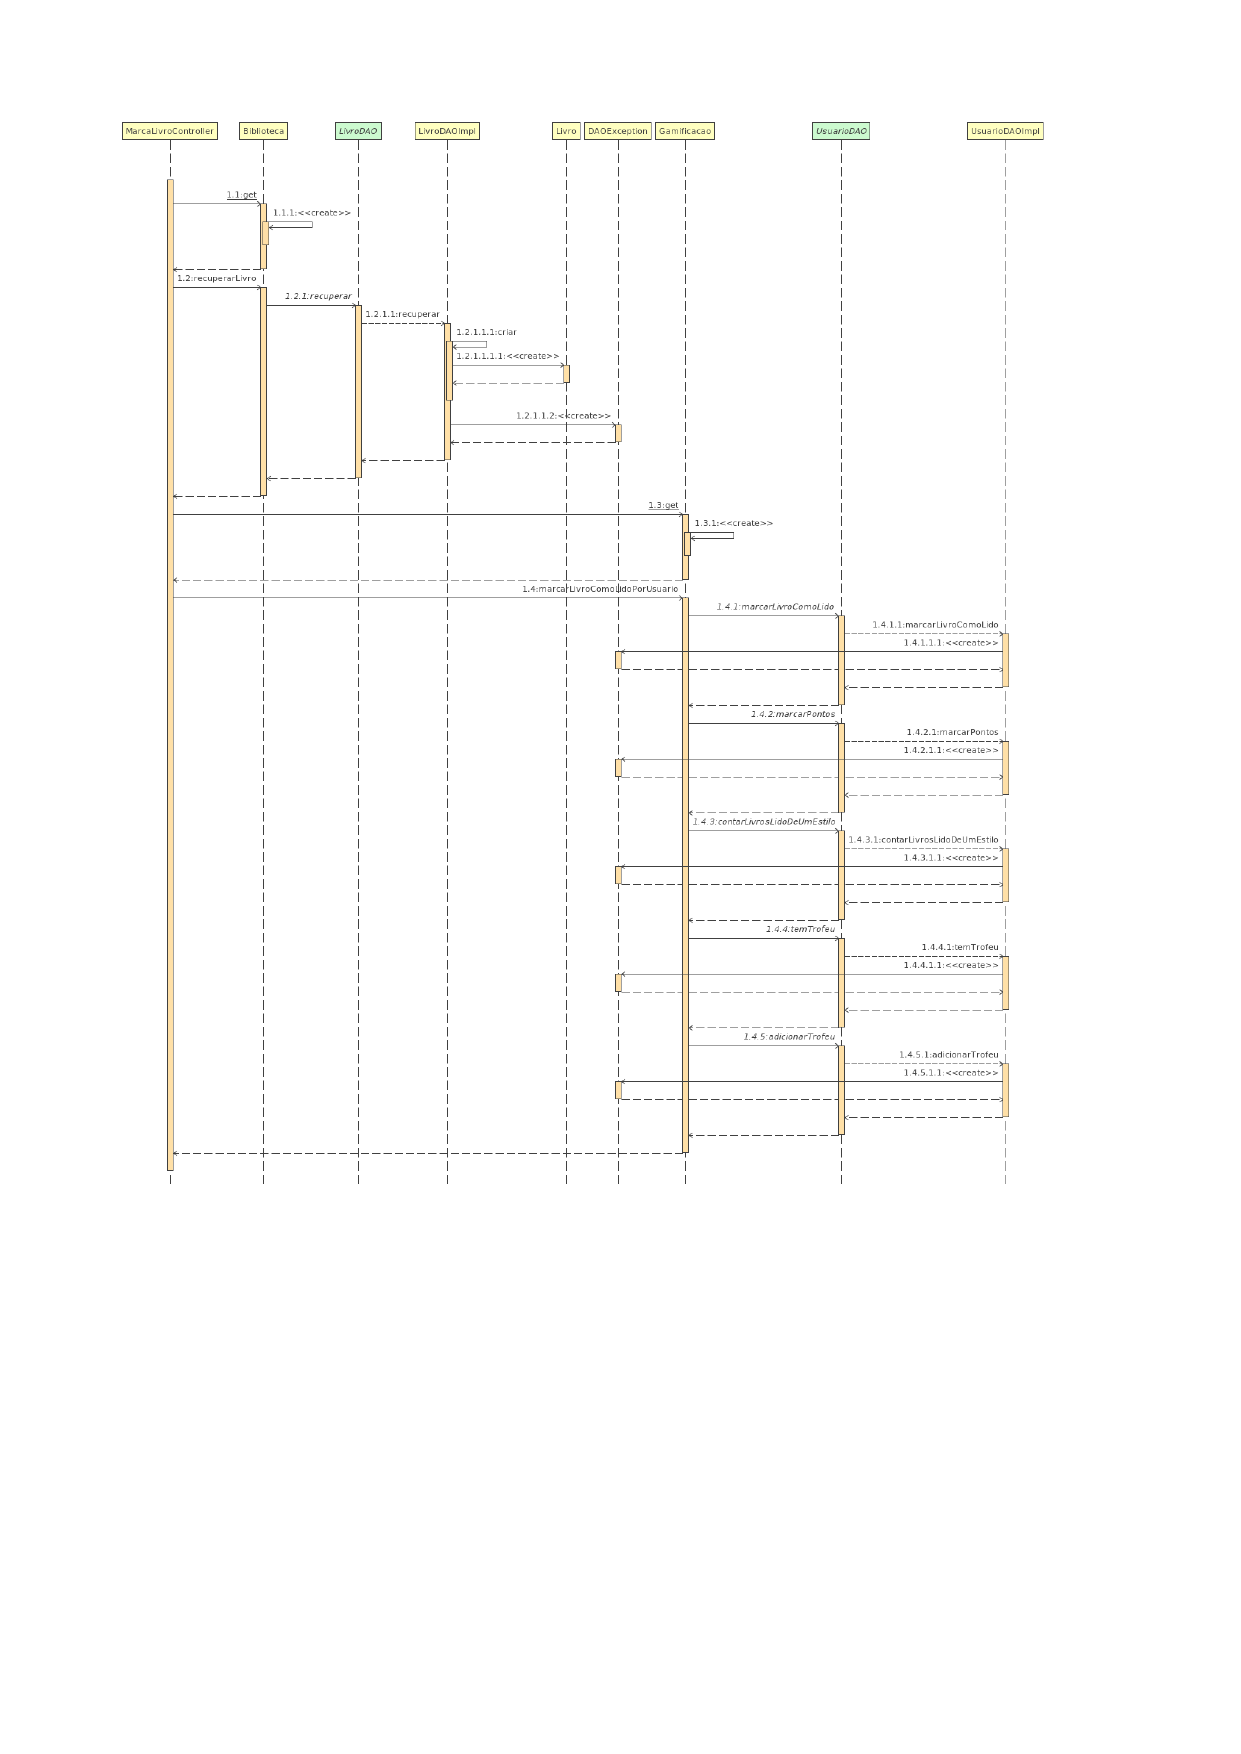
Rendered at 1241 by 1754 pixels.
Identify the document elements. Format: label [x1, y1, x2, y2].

picture [118, 118, 1123, 1184]
